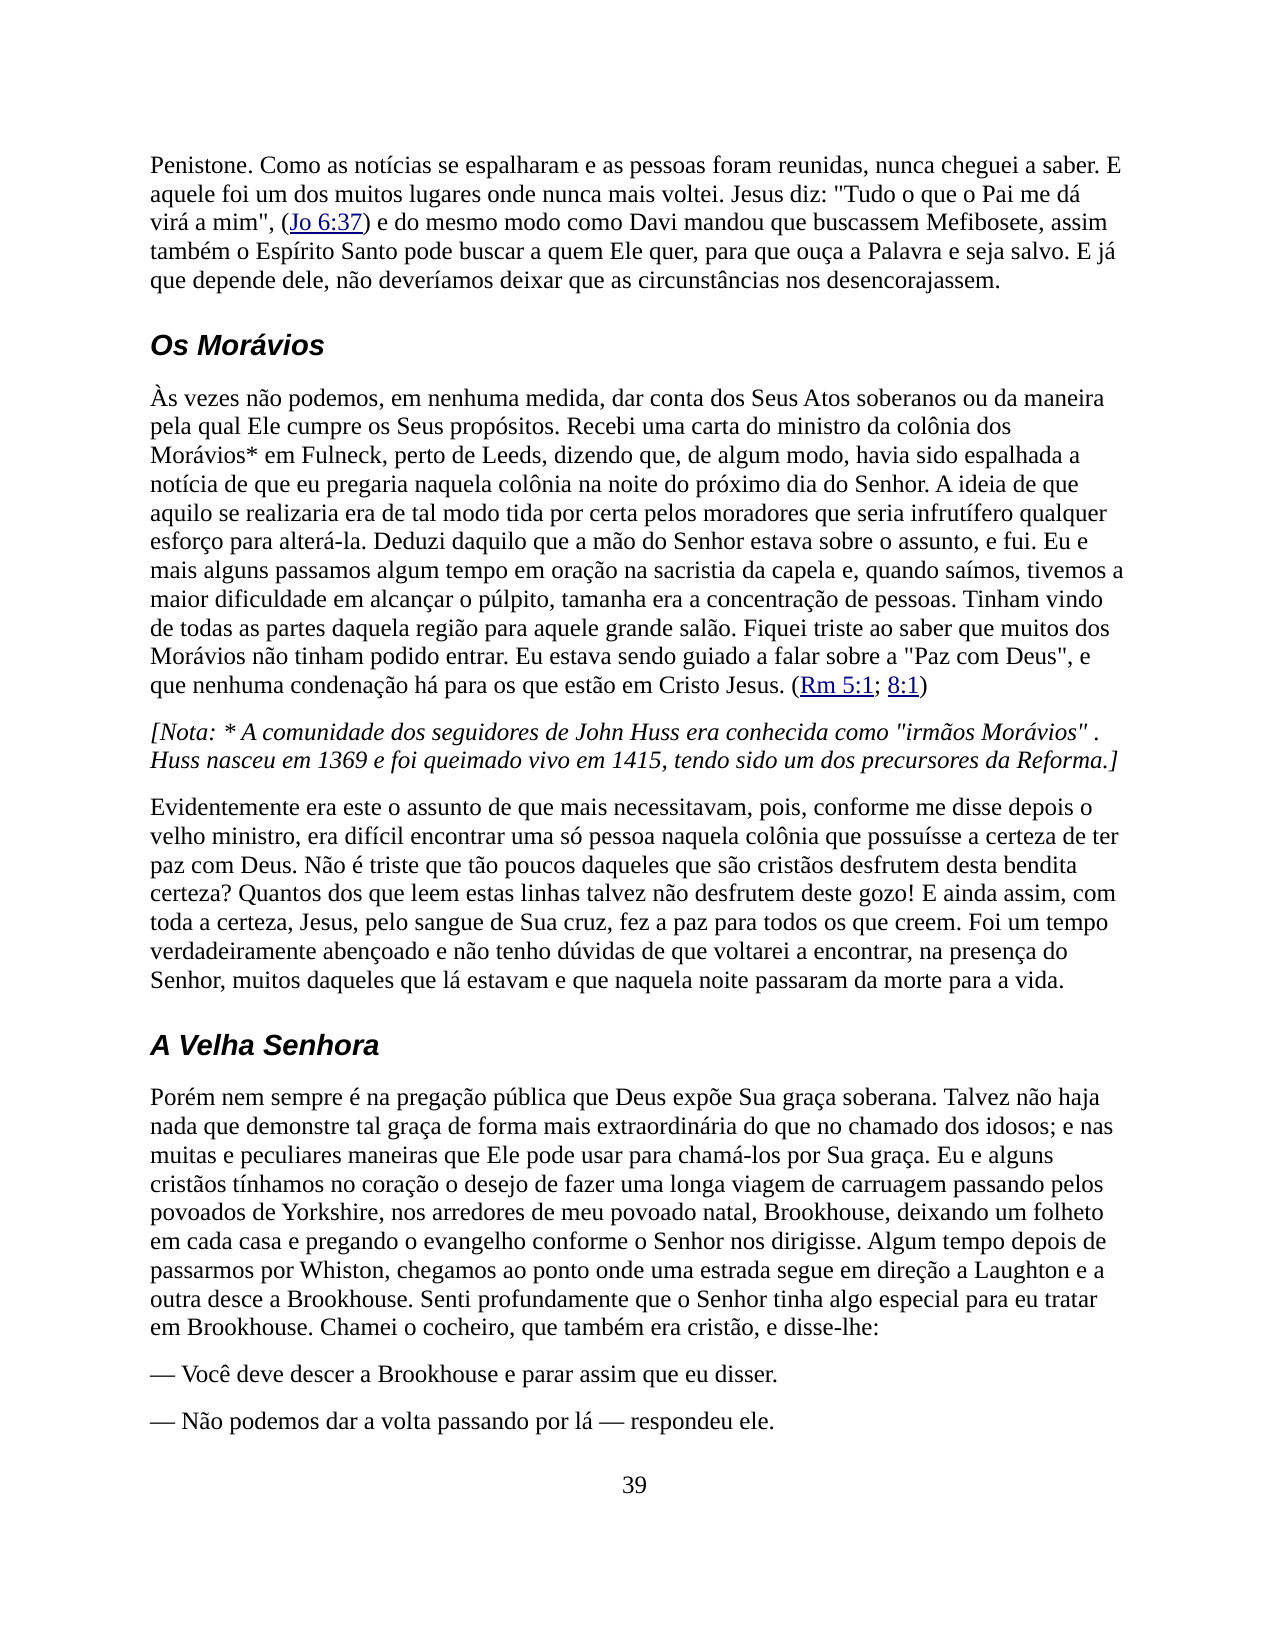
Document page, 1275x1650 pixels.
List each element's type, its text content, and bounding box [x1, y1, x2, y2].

text — Não podemos dar a volta passando por lá — respondeu ele. [150, 1406, 1125, 1434]
text Porém nem sempre é na pregação pública que Deus expõe Sua graça soberana. Talvez não haja nada que demonstre tal graça de forma mais extraordinária do que no chamado dos idosos; e nas muitas e peculiares maneiras que Ele pode usar para chamá-los por Sua graça. Eu e alguns cristãos tínhamos no coração o desejo de fazer uma longa viagem de carruagem passando pelos povoados de Yorkshire, nos arredores de meu povoado natal, Brookhouse, deixando um folheto em cada casa e pregando o evangelho conforme o Senhor nos dirigisse. Algum tempo depois de passarmos por Whiston, chegamos ao ponto onde uma estrada segue em direção a Laughton e a outra desce a Brookhouse. Senti profundamente que o Senhor tinha algo especial para eu tratar em Brookhouse. Chamei o cocheiro, que também era cristão, e disse-lhe: [150, 1082, 1125, 1341]
text [Nota: * A comunidade dos seguidores de John Huss era conhecida como "irmãos Morávios" . Huss nasceu em 1369 e foi queimado vivo em 1415, tendo sido um dos precursores da Reforma.] [150, 717, 1125, 774]
subtitle Os Morávios [150, 328, 1125, 361]
text — Você deve descer a Brookhouse e parar assim que eu disser. [150, 1359, 1125, 1388]
subtitle A Velha Senhora [150, 1027, 1125, 1061]
text Às vezes não podemos, em nenhuma medida, dar conta dos Seus Atos soberanos ou da maneira pela qual Ele cumpre os Seus propósitos. Recebi uma carta do ministro da colônia dos Morávios* em Fulneck, perto de Leeds, dizendo que, de algum modo, havia sido espalhada a notícia de que eu pregaria naquela colônia na noite do próximo dia do Senhor. A ideia de que aquilo se realizaria era de tal modo tida por certa pelos moradores que seria infrutífero qualquer esforço para alterá-la. Deduzi daquilo que a mão do Senhor estava sobre o assunto, e fui. Eu e mais alguns passamos algum tempo em oração na sacristia da capela e, quando saímos, tivemos a maior dificuldade em alcançar o púlpito, tamanha era a concentração de pessoas. Tinham vindo de todas as partes daquela região para aquele grande salão. Fiquei triste ao saber que muitos dos Morávios não tinham podido entrar. Eu estava sendo guiado a falar sobre a "Paz com Deus", e que nenhuma condenação há para os que estão em Cristo Jesus. (Rm 5:1; 8:1) [150, 383, 1125, 699]
text Penistone. Como as notícias se espalharam e as pessoas foram reunidas, nunca cheguei a saber. E aquele foi um dos muitos lugares onde nunca mais voltei. Jesus diz: "Tudo o que o Pai me dá virá a mim", (Jo 6:37) e do mesmo modo como Davi mandou que buscassem Mefibosete, assim também o Espírito Santo pode buscar a quem Ele quer, para que ouça a Palavra e seja salvo. E já que depende dele, não deveríamos deixar que as circunstâncias nos desencorajassem. [150, 150, 1125, 294]
text Evidentemente era este o assunto de que mais necessitavam, pois, conforme me disse depois o velho ministro, era difícil encontrar uma só pessoa naquela colônia que possuísse a certeza de ter paz com Deus. Não é triste que tão poucos daqueles que são cristãos desfrutem desta bendita certeza? Quantos dos que leem estas linhas talvez não desfrutem deste gozo! E ainda assim, com toda a certeza, Jesus, pelo sangue de Sua cruz, fez a paz para todos os que creem. Foi um tempo verdadeiramente abençoado e não tenho dúvidas de que voltarei a encontrar, na presença do Senhor, muitos daqueles que lá estavam e que naquela noite passaram da morte para a vida. [150, 792, 1125, 993]
